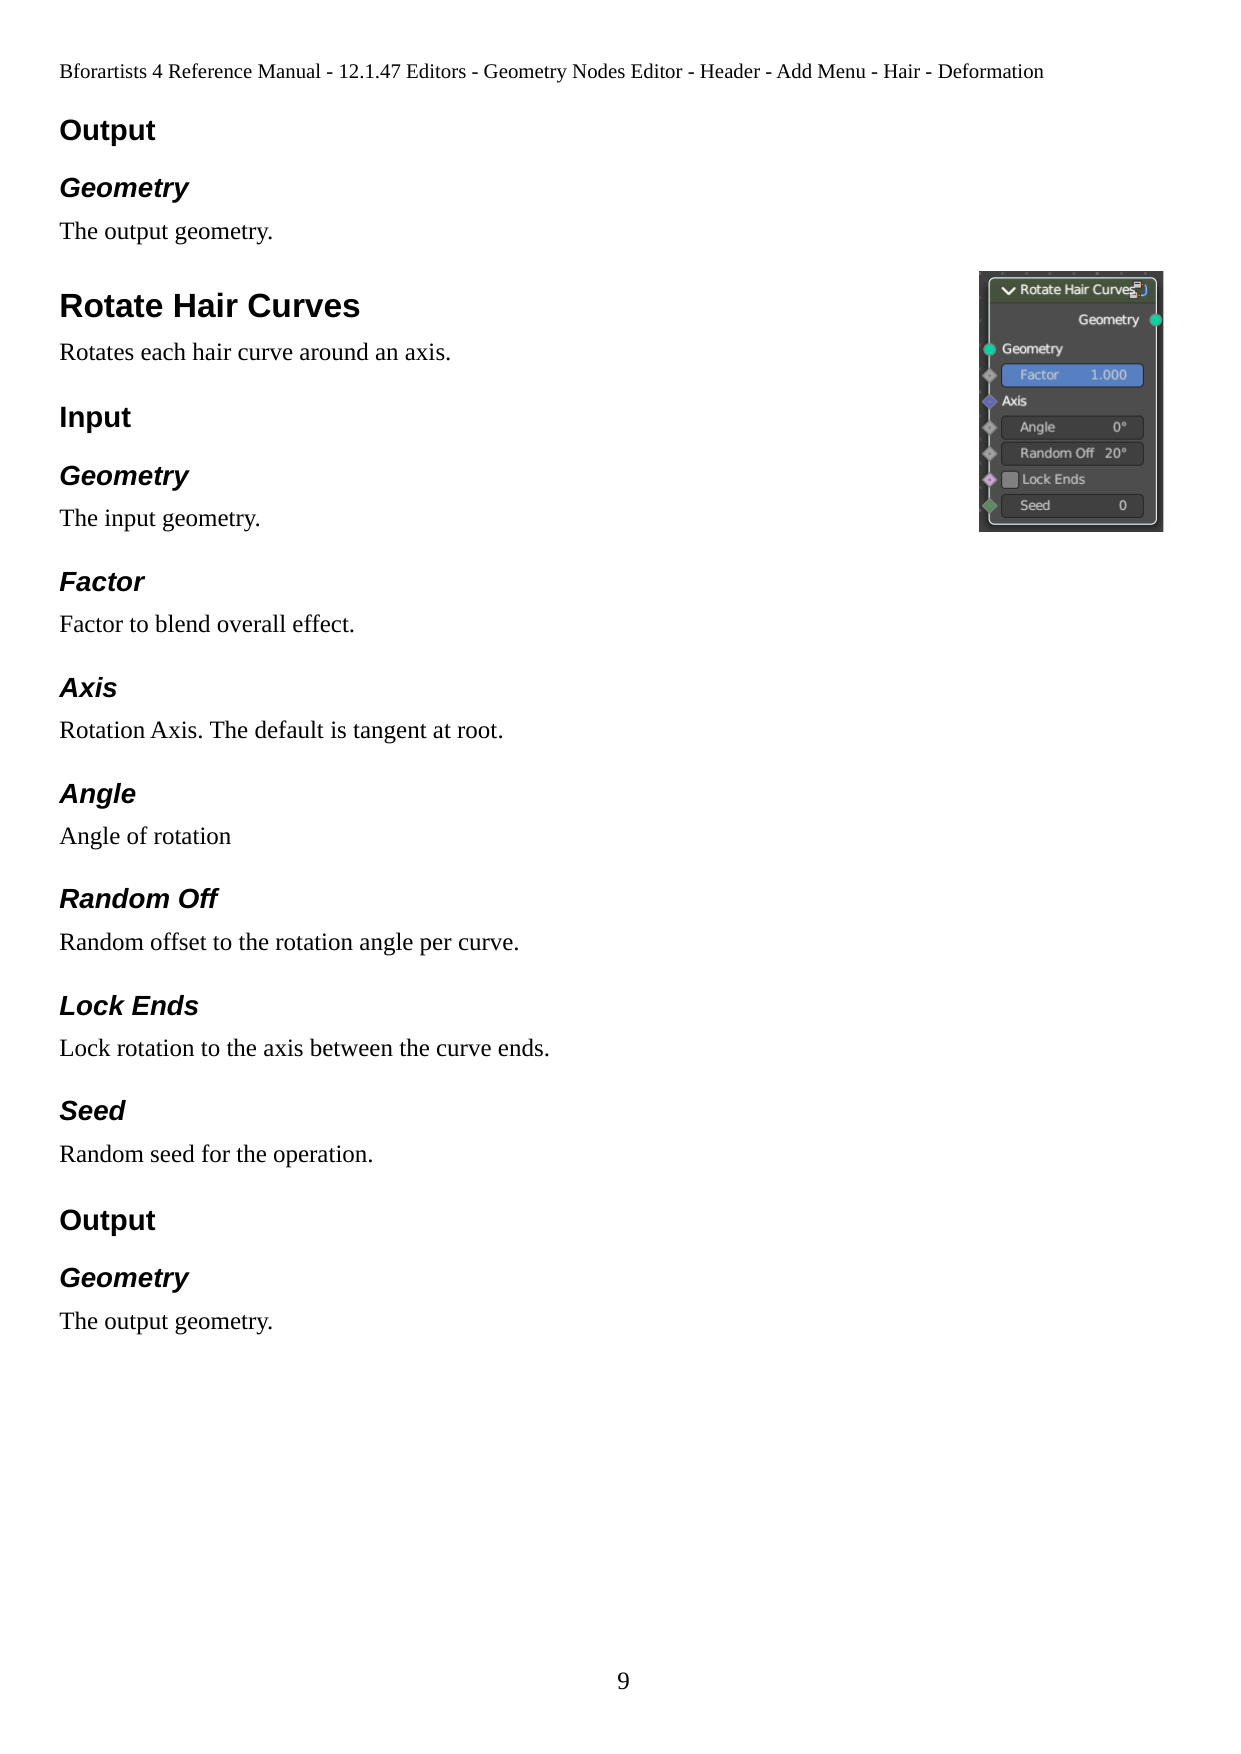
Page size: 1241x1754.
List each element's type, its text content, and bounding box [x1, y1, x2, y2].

text Factor to blend overall effect. [59, 609, 1181, 638]
subtitle Geometry [59, 459, 979, 491]
subtitle Lock Ends [59, 989, 1181, 1021]
subtitle Seed [59, 1095, 1181, 1127]
subtitle Random Off [59, 883, 1181, 915]
text The output geometry. [59, 216, 1181, 244]
text Angle of rotation [59, 821, 1181, 850]
subtitle [1164, 400, 1181, 434]
subtitle Input [59, 400, 979, 434]
text Random seed for the operation. [59, 1139, 1181, 1168]
text Random offset to the rotation angle per curve. [59, 927, 1181, 956]
subtitle [1164, 286, 1181, 324]
text The output geometry. [59, 1306, 1181, 1335]
picture [979, 271, 1164, 532]
subtitle Axis [59, 671, 1181, 703]
text Rotates each hair curve around an axis. [59, 337, 979, 366]
subtitle Geometry [59, 171, 1181, 203]
text The input geometry. [59, 503, 979, 532]
subtitle Rotate Hair Curves [59, 286, 979, 324]
subtitle Output [59, 1203, 1181, 1237]
subtitle Factor [59, 565, 1181, 597]
subtitle Output [59, 113, 1181, 146]
text [1164, 503, 1181, 532]
subtitle Angle [59, 777, 1181, 809]
subtitle [1164, 459, 1181, 491]
text Rotation Axis. The default is tangent at root. [59, 715, 1181, 744]
subtitle Geometry [59, 1262, 1181, 1293]
text Lock rotation to the axis between the curve ends. [59, 1033, 1181, 1062]
